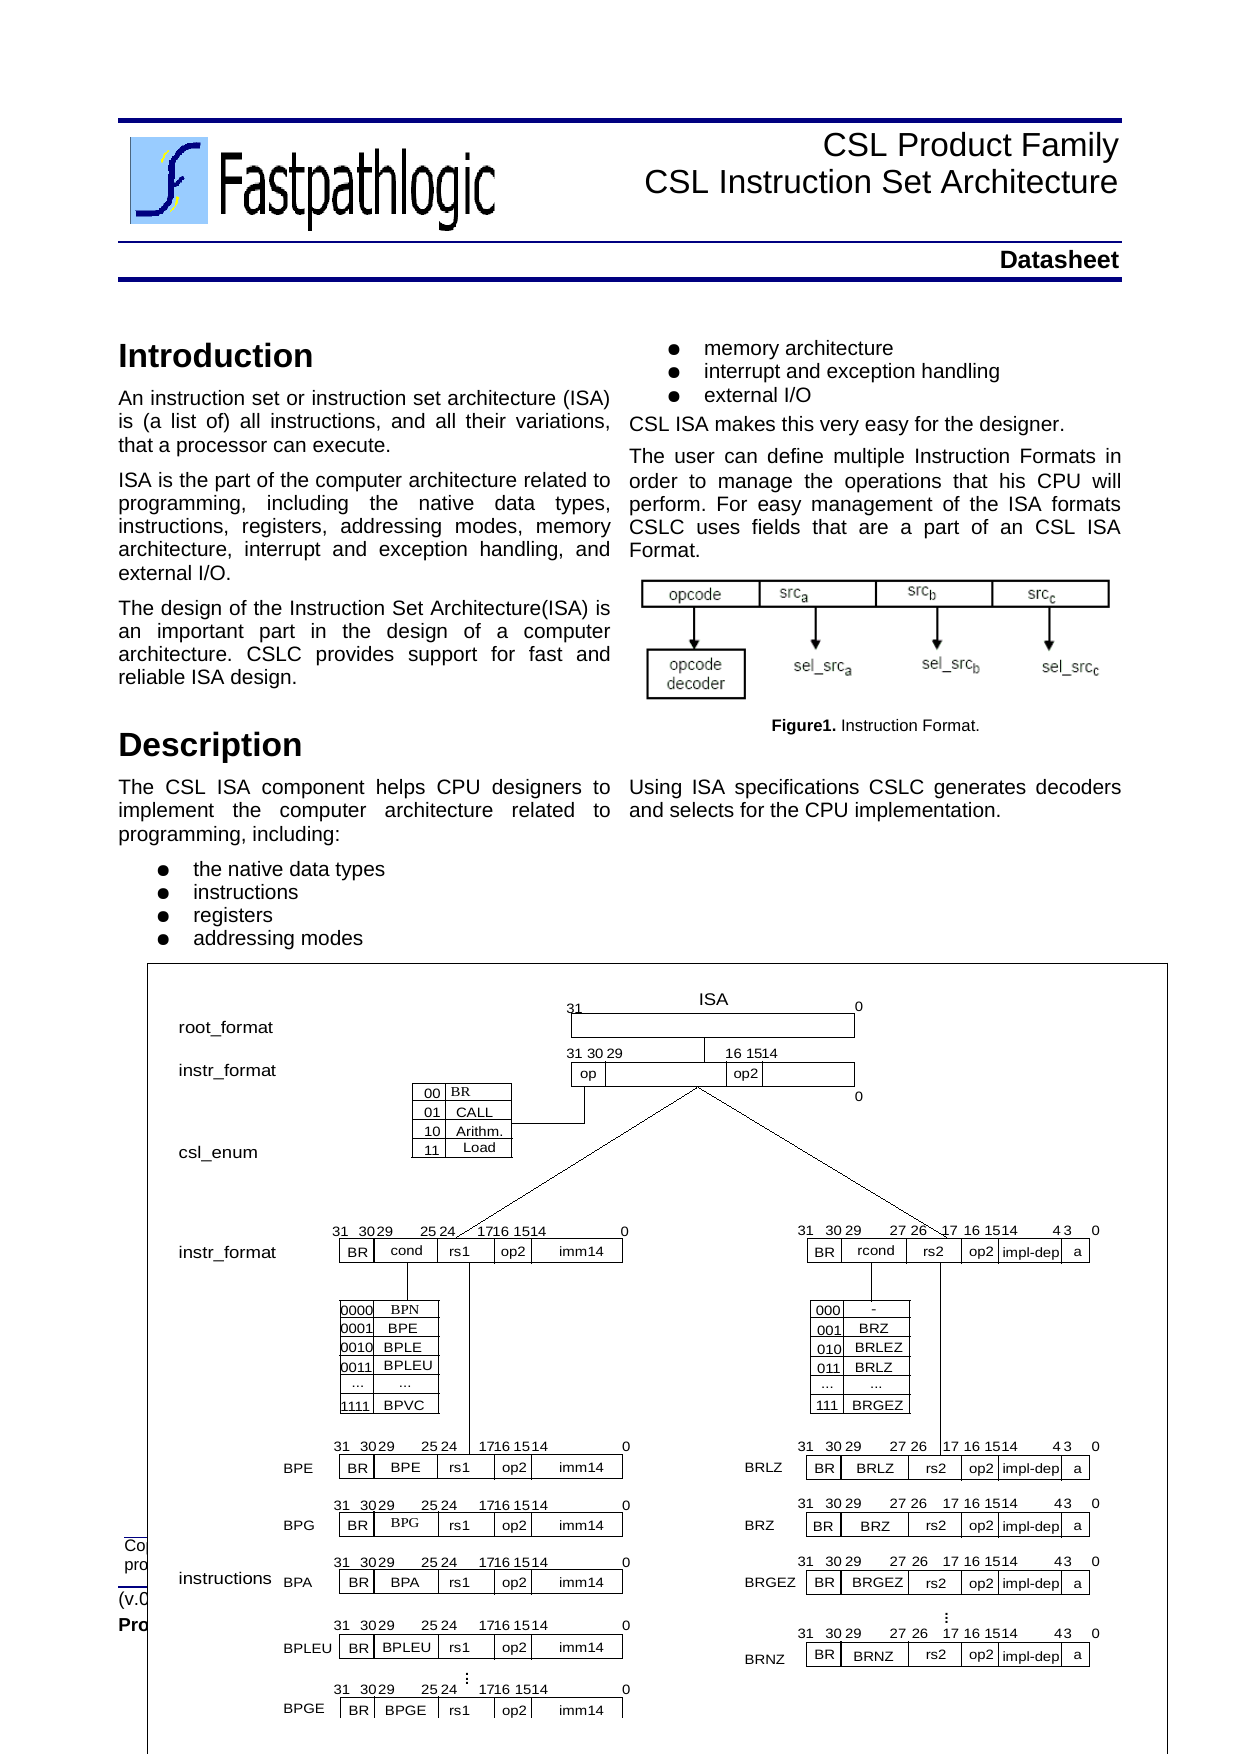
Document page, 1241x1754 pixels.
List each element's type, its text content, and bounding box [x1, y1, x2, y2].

picture [637, 573, 1114, 705]
text The CSL ISA component helps CPU designers to implement the computer architecture related to programming, including: [118, 776, 611, 845]
list registers [156, 904, 611, 927]
list interrupt and exception handling [666, 360, 1122, 383]
subtitle Introduction [118, 337, 611, 374]
text Using ISA specifications CSLC generates decoders and selects for the CPU implementation. [629, 776, 1122, 822]
text The user can define multiple Instruction Formats in order to manage the operations that his CPU will perform. For easy management of the ISA formats CSLC uses fields that are a part of an CSL ISA Format. [629, 441, 1122, 562]
table_header [629, 568, 1122, 710]
text An instruction set or instruction set architecture (ISA) is (a list of) all instructions, and all their variations, that a processor can execute. [118, 387, 611, 456]
list memory architecture [666, 337, 1122, 360]
table_header [629, 892, 1122, 904]
list instructions [156, 880, 611, 904]
text ISA is the part of the computer architecture related to programming, including the native data types, instructions, registers, addressing modes, memory architecture, interrupt and exception handling, and external I/O. [118, 468, 611, 584]
text CSL ISA makes this very easy for the designer. [629, 412, 1122, 436]
list the native data types [156, 857, 611, 880]
table_cell Figure1. Instruction Format. [629, 710, 1122, 746]
subtitle Description [118, 726, 611, 763]
list addressing modes [156, 927, 611, 950]
list external I/O [666, 383, 1122, 406]
text The design of the Instruction Set Architecture(ISA) is an important part in the design of a computer architecture. CSLC provides support for fast and reliable ISA design. [118, 596, 611, 689]
